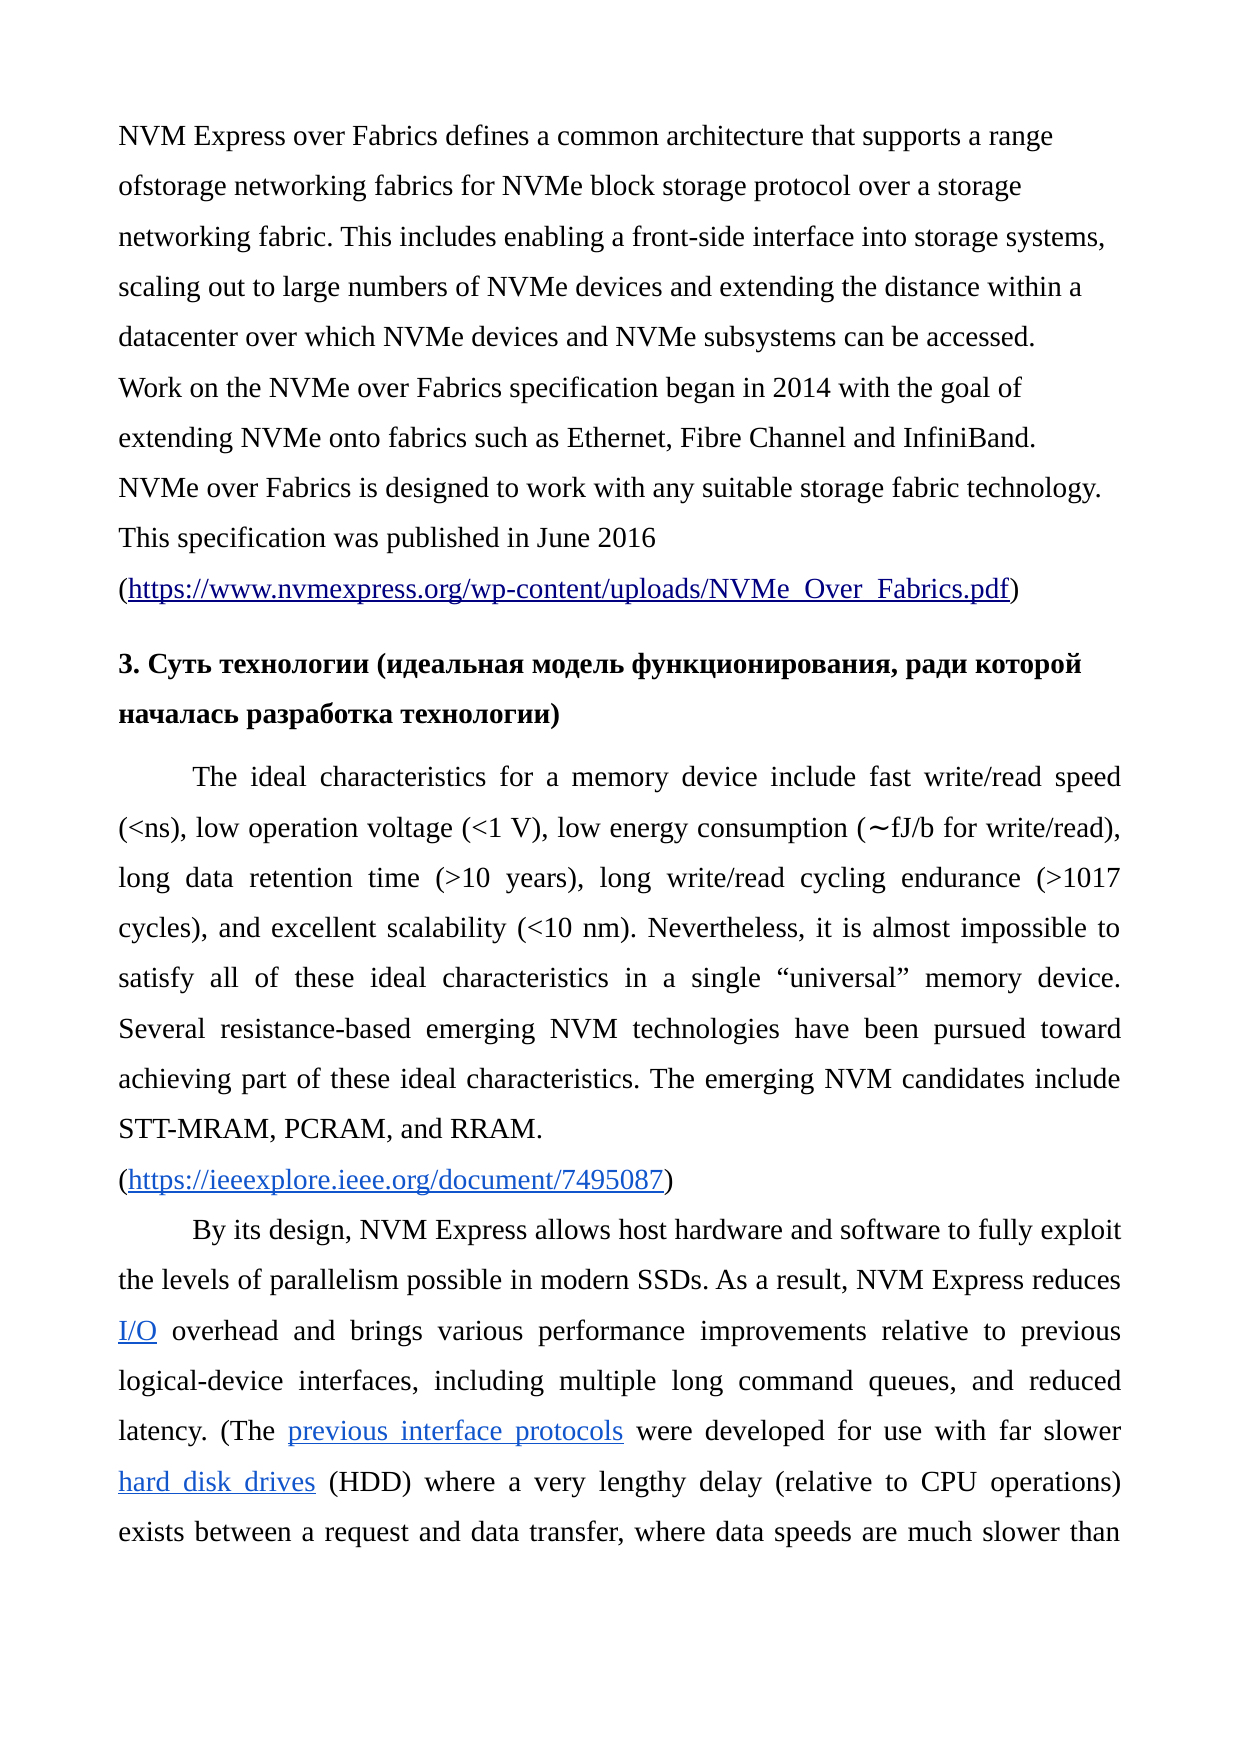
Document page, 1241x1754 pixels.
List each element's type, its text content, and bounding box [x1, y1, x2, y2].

text (https://www.nvmexpress.org/wp-content/uploads/NVMe_Over_Fabrics.pdf) [118, 571, 1122, 604]
text Work on the NVMe over Fabrics specification began in 2014 with the goal of extending NVMe onto fabrics such as Ethernet, Fibre Channel and InfiniBand. NVMe over Fabrics is designed to work with any suitable storage fabric technology. This specification was published in June 2016 [118, 370, 1122, 554]
text The ideal characteristics for a memory device include fast write/read speed (<ns), low operation voltage (<1 V), low energy consumption (∼fJ/b for write/read), long data retention time (>10 years), long write/read cycling endurance (>1017 cycles), and excellent scalability (<10 nm). Nevertheless, it is almost impossible to satisfy all of these ideal characteristics in a single “universal” memory device. Several resistance-based emerging NVM technologies have been pursued toward achieving part of these ideal characteristics. The emerging NVM candidates include STT-MRAM, PCRAM, and RRAM. [118, 759, 1122, 1145]
text (https://ieeexplore.ieee.org/document/7495087) [118, 1162, 1122, 1195]
text NVM Express over Fabrics defines a common architecture that supports a range ofstorage networking fabrics for NVMe block storage protocol over a storage networking fabric. This includes enabling a front-side interface into storage systems, scaling out to large numbers of NVMe devices and extending the distance within a datacenter over which NVMe devices and NVMe subsystems can be accessed. [118, 118, 1122, 353]
text By its design, NVM Express allows host hardware and software to fully exploit the levels of parallelism possible in modern SSDs. As a result, NVM Express reduces I/O overhead and brings various performance improvements relative to previous logical-device interfaces, including multiple long command queues, and reduced latency. (The previous interface protocols were developed for use with far slower hard disk drives (HDD) where a very lengthy delay (relative to CPU operations) exists between a request and data transfer, where data speeds are much slower than [118, 1212, 1122, 1548]
subtitle 3. Суть технологии (идеальная модель функционирования, ради которой началась разработка технологии) [118, 646, 1122, 730]
